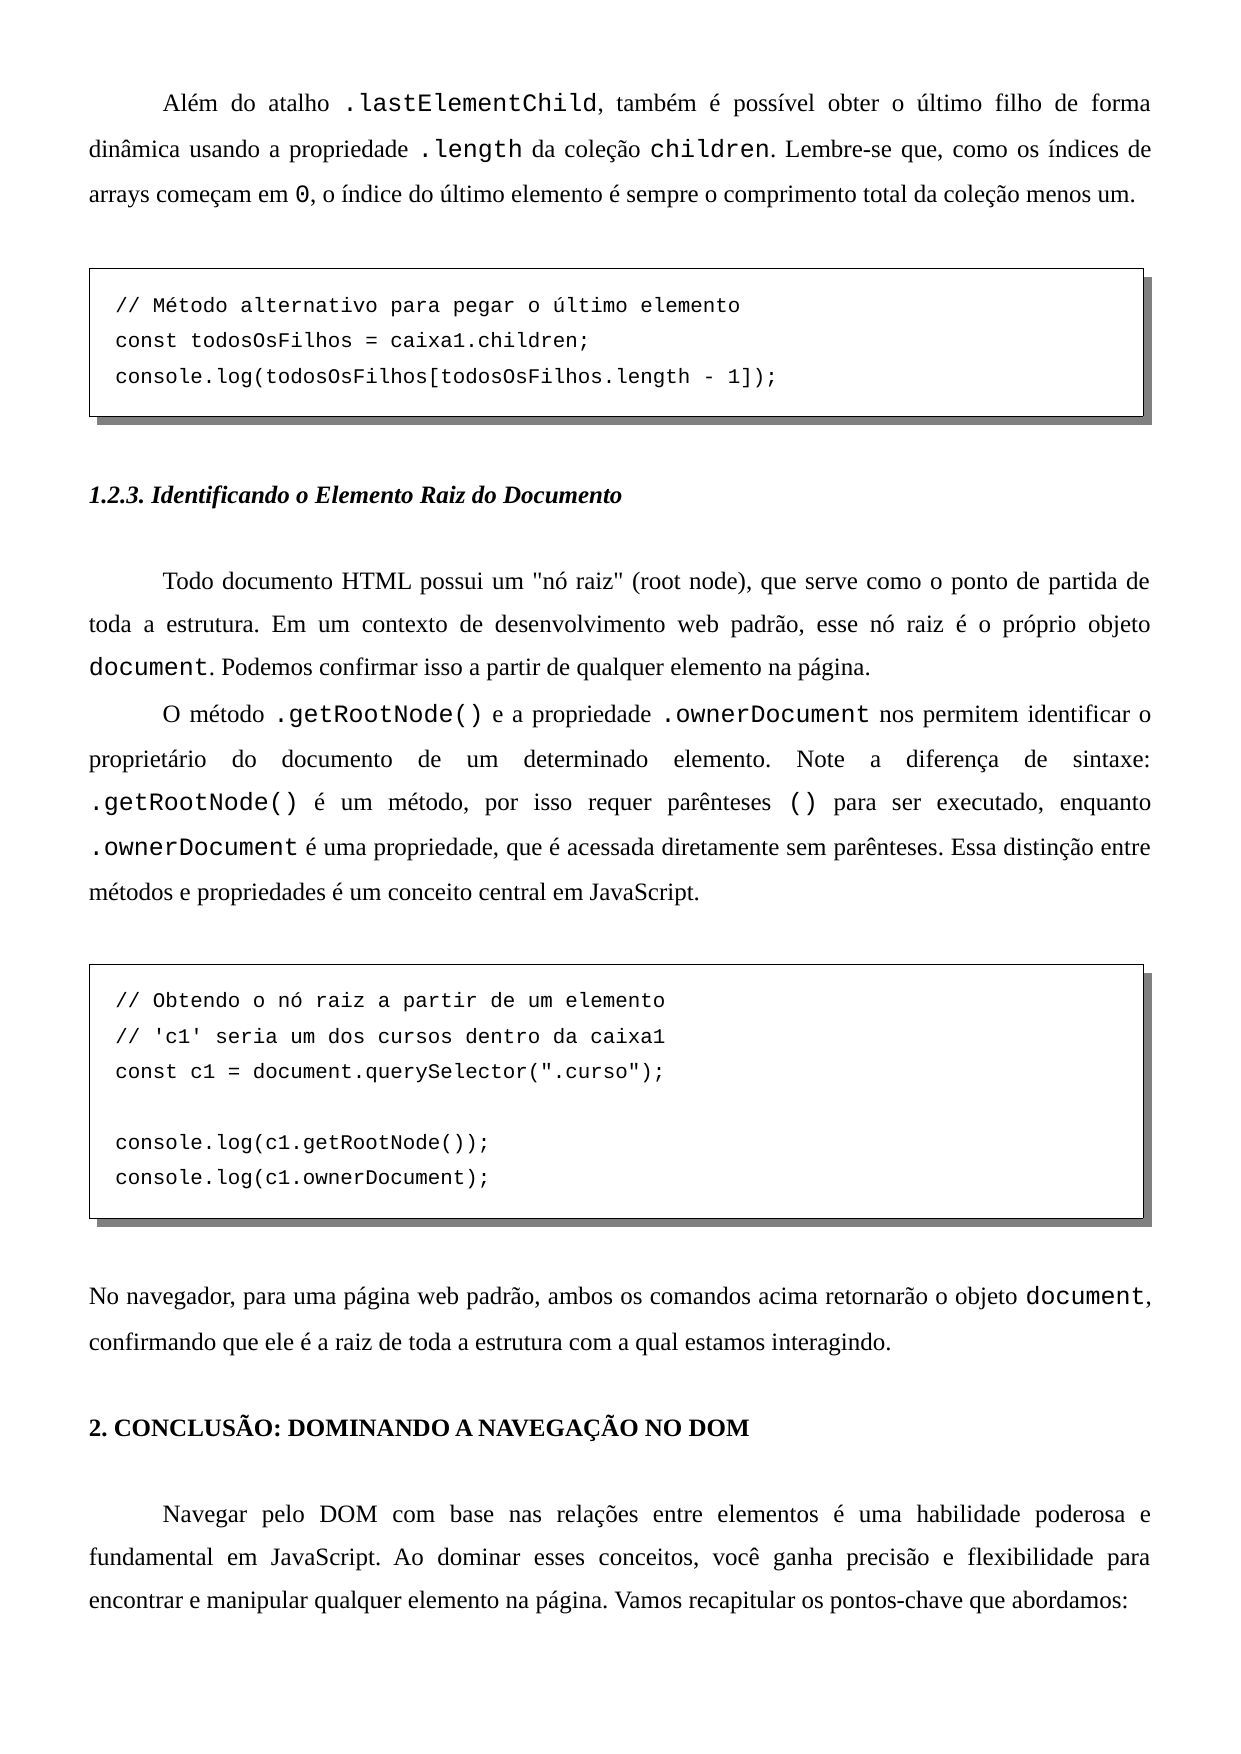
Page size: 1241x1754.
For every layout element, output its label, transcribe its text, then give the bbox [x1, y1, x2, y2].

text No navegador, para uma página web padrão, ambos os comandos acima retornarão o objeto document, confirmando que ele é a raiz de toda a estrutura com a qual estamos interagindo. [88, 1281, 1152, 1355]
text // Método alternativo para pegar o último elemento [90, 269, 1143, 304]
text // Obtendo o nó raiz a partir de um elemento [90, 965, 1143, 999]
text Além do atalho .lastElementChild, também é possível obter o último filho de forma dinâmica usando a propriedade .length da coleção children. Lembre-se que, como os índices de arrays começam em 0, o índice do último elemento é sempre o comprimento total da coleção menos um. [88, 88, 1152, 210]
text const todosOsFilhos = caixa1.children; [90, 304, 1143, 339]
text // 'c1' seria um dos cursos dentro da caixa1 [90, 999, 1143, 1034]
text Navegar pelo DOM com base nas relações entre elementos é uma habilidade poderosa e fundamental em JavaScript. Ao dominar esses conceitos, você ganha precisão e flexibilidade para encontrar e manipular qualquer elemento na página. Vamos recapitular os pontos-chave que abordamos: [88, 1499, 1152, 1614]
text console.log(todosOsFilhos[todosOsFilhos.length - 1]); [90, 339, 1143, 416]
text Todo documento HTML possui um "nó raiz" (root node), que serve como o ponto de partida de toda a estrutura. Em um contexto de desenvolvimento web padrão, esse nó raiz é o próprio objeto document. Podemos confirmar isso a partir de qualquer elemento na página. [88, 566, 1152, 683]
text O método .getRootNode() e a propriedade .ownerDocument nos permitem identificar o proprietário do documento de um determinado elemento. Note a diferença de sintaxe: .getRootNode() é um método, por isso requer parênteses () para ser executado, enquanto .ownerDocument é uma propriedade, que é acessada diretamente sem parênteses. Essa distinção entre métodos e propriedades é um conceito central em JavaScript. [88, 699, 1152, 906]
subtitle Conclusão: Dominando a Navegação no DOM [88, 1413, 1152, 1442]
subtitle Identificando o Elemento Raiz do Documento [88, 480, 1152, 509]
text console.log(c1.ownerDocument); [90, 1141, 1143, 1218]
text console.log(c1.getRootNode()); [90, 1105, 1143, 1141]
text const c1 = document.querySelector(".curso"); [90, 1034, 1143, 1085]
